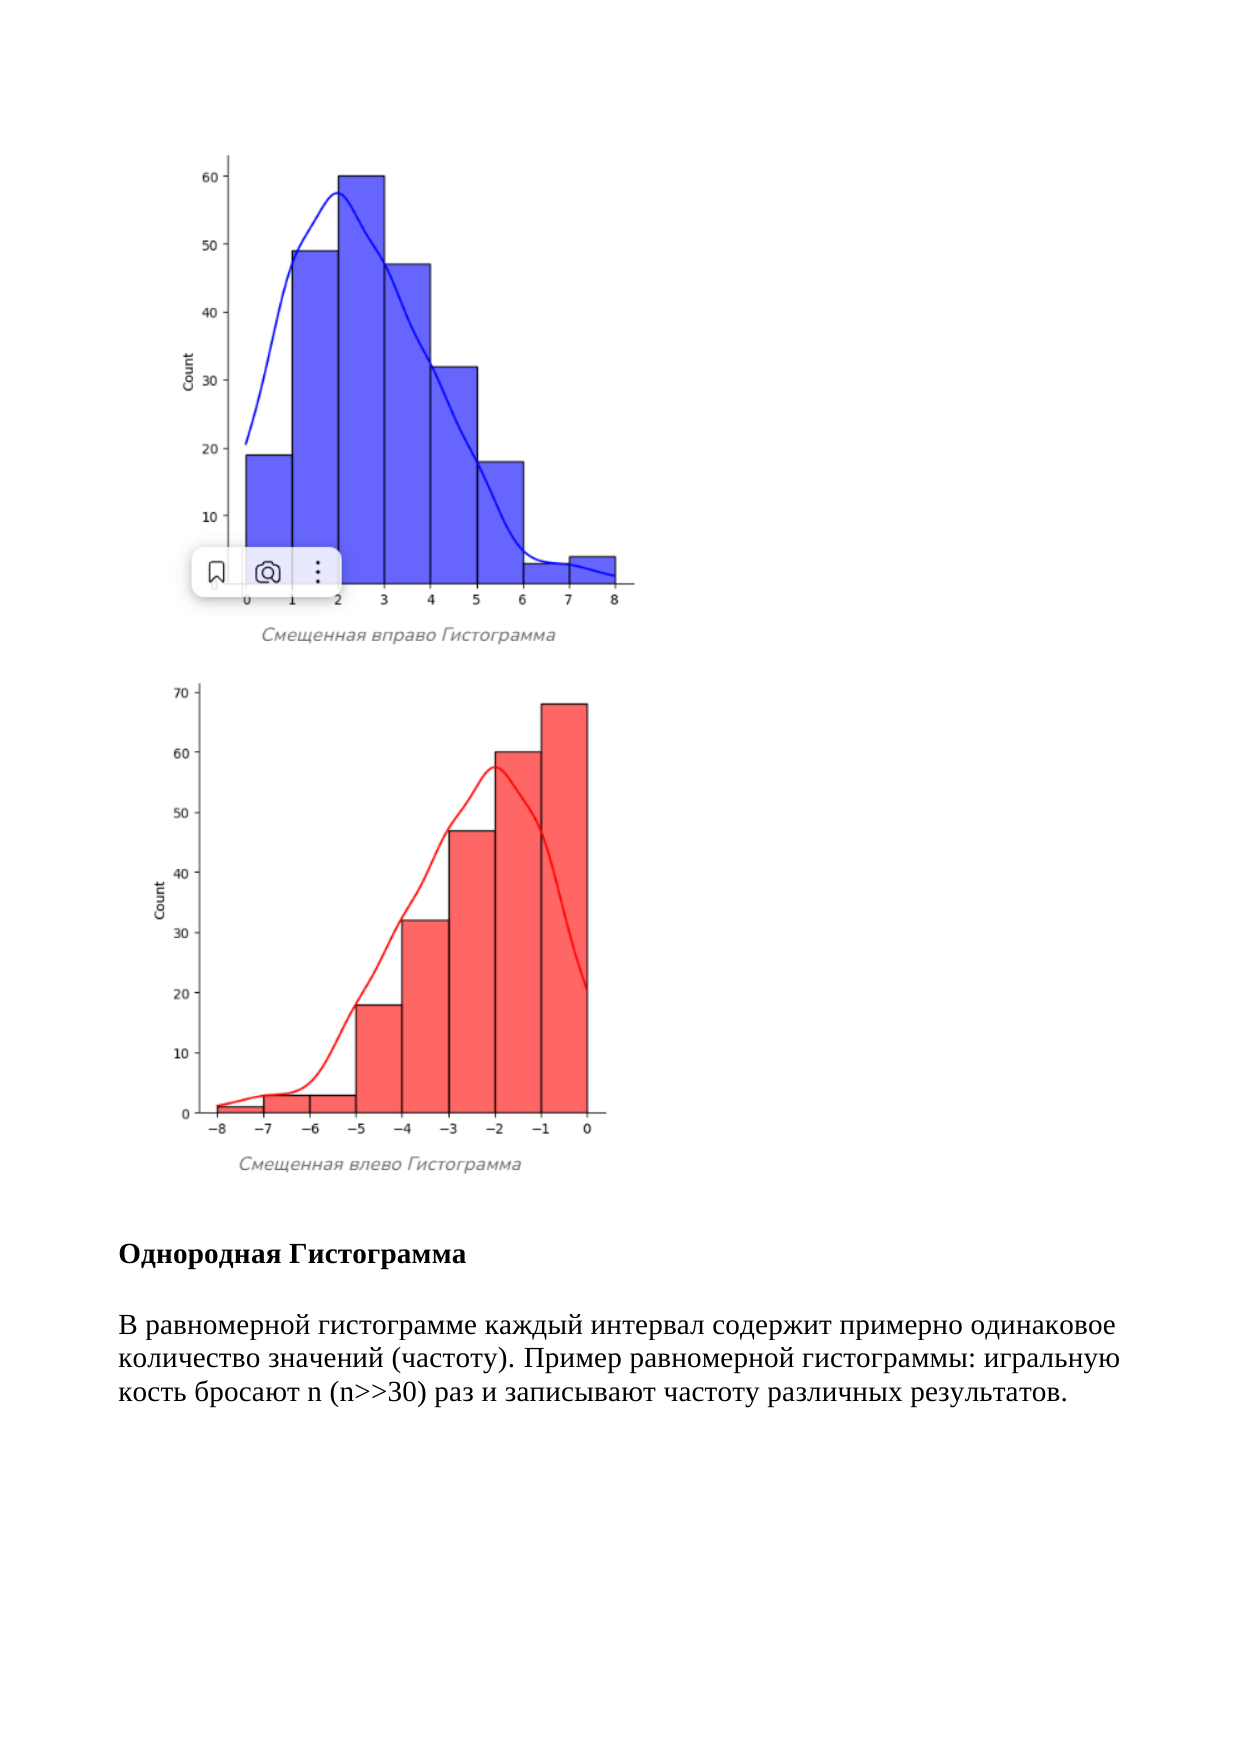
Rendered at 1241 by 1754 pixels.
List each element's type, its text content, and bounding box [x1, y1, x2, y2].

text Однородная Гистограмма [118, 1236, 1122, 1269]
text В равномерной гистограмме каждый интервал содержит примерно одинаковое количество значений (частоту). Пример равномерной гистограммы: игральную кость бросают n (n>>30) раз и записывают частоту различных результатов. [118, 1307, 1122, 1407]
